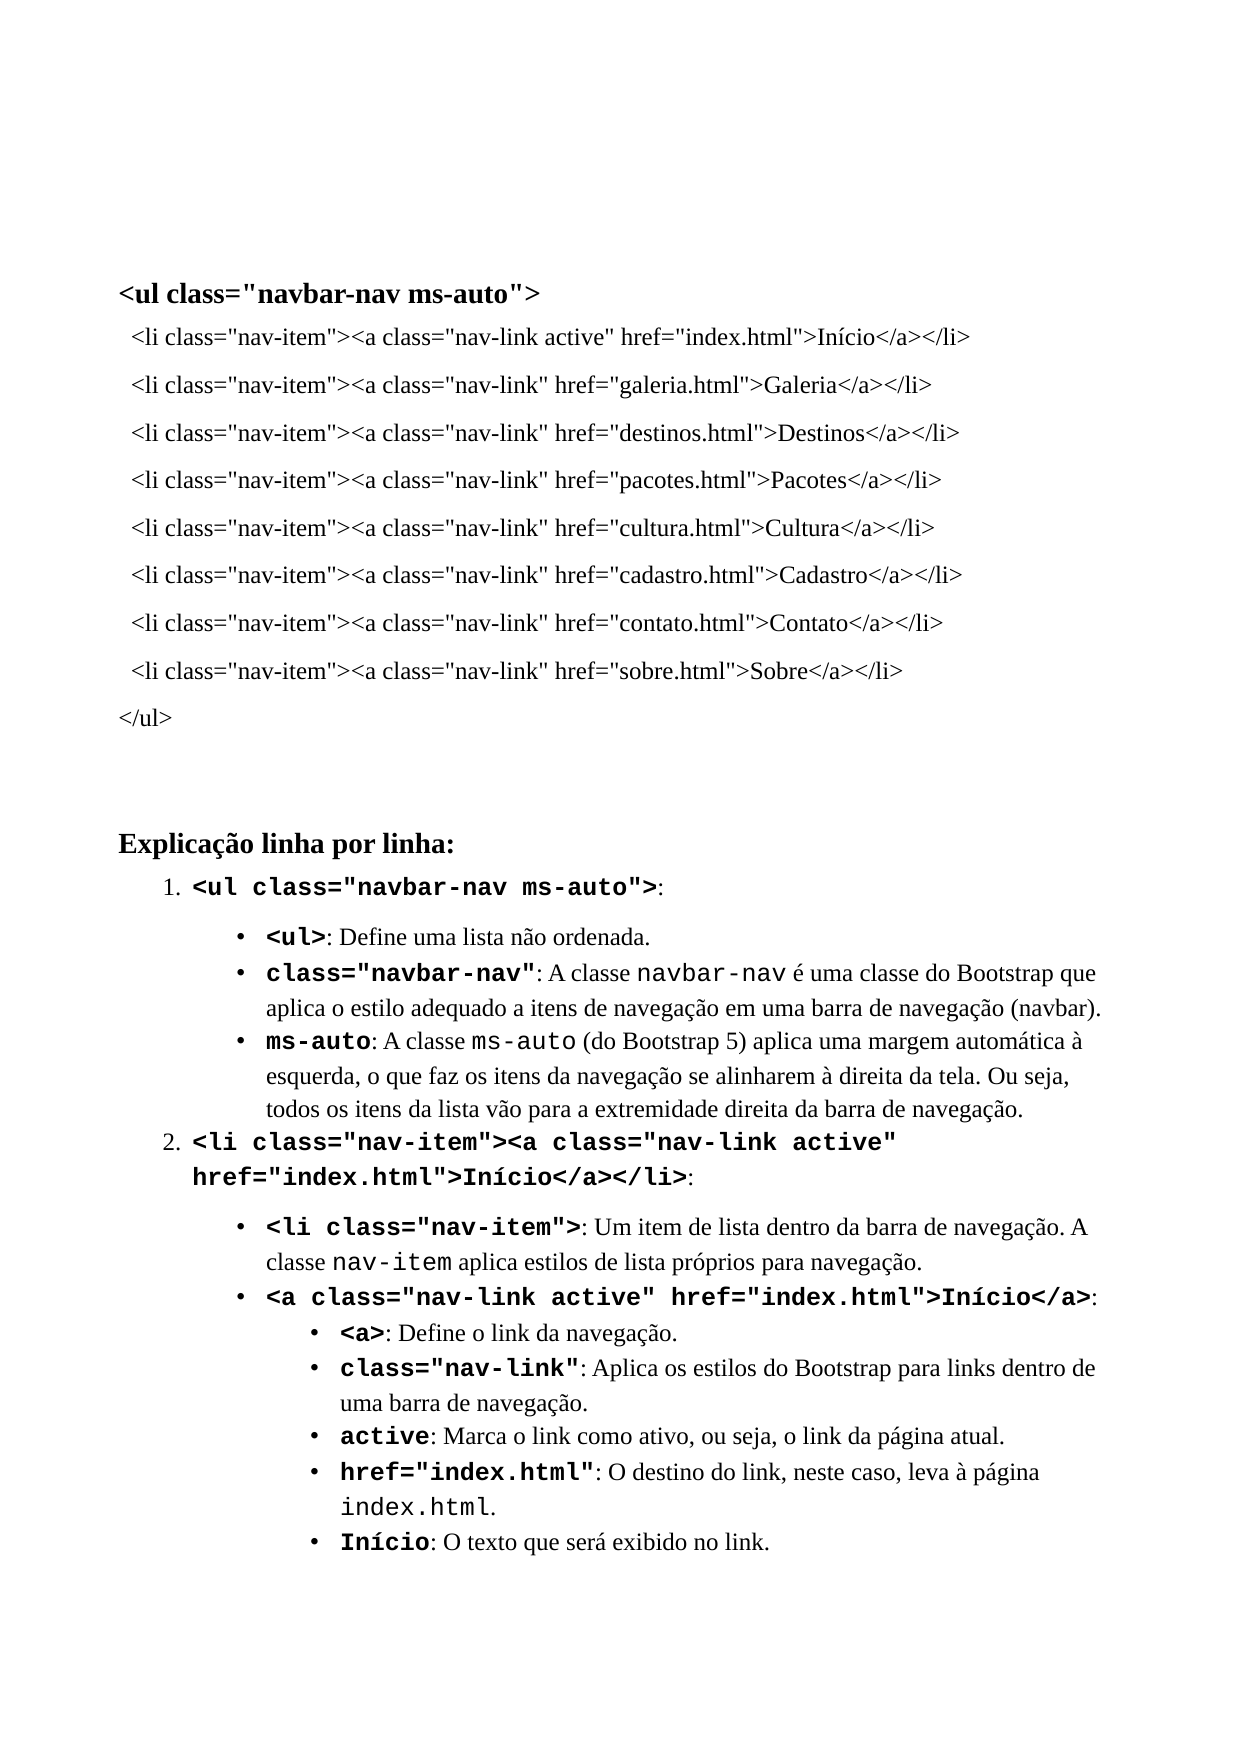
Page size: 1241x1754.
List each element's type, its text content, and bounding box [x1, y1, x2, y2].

list <a class="nav-link active" href="index.html">Início</a>: [236, 1282, 1122, 1313]
list ms-auto: A classe ms-auto (do Bootstrap 5) aplica uma margem automática à esquerda, o que faz os itens da navegação se alinharem à direita da tela. Ou seja, todos os itens da lista vão para a extremidade direita da barra de navegação. [236, 1026, 1122, 1123]
list <ul>: Define uma lista não ordenada. [236, 922, 1122, 953]
list <li class="nav-item">: Um item de lista dentro da barra de navegação. A classe nav-item aplica estilos de lista próprios para navegação. [236, 1212, 1122, 1278]
list class="navbar-nav": A classe navbar-nav é uma classe do Bootstrap que aplica o estilo adequado a itens de navegação em uma barra de navegação (navbar). [236, 958, 1122, 1021]
text <li class="nav-item"><a class="nav-link" href="pacotes.html">Pacotes</a></li> [118, 465, 1122, 494]
text <li class="nav-item"><a class="nav-link" href="contato.html">Contato</a></li> [118, 608, 1122, 637]
list Início: O texto que será exibido no link. [310, 1527, 1122, 1558]
list <a>: Define o link da navegação. [310, 1318, 1122, 1349]
list active: Marca o link como ativo, ou seja, o link da página atual. [310, 1421, 1122, 1452]
subtitle <ul class="navbar-nav ms-auto"> [118, 276, 1122, 310]
text <li class="nav-item"><a class="nav-link" href="destinos.html">Destinos</a></li> [118, 418, 1122, 446]
text <li class="nav-item"><a class="nav-link active" href="index.html">Início</a></li> [118, 322, 1122, 351]
list class="nav-link": Aplica os estilos do Bootstrap para links dentro de uma barra de navegação. [310, 1353, 1122, 1417]
list href="index.html": O destino do link, neste caso, leva à página index.html. [310, 1457, 1122, 1523]
list <li class="nav-item"><a class="nav-link active" href="index.html">Início</a></li>: [162, 1127, 1122, 1193]
subtitle Explicação linha por linha: [118, 826, 1122, 860]
text <li class="nav-item"><a class="nav-link" href="sobre.html">Sobre</a></li> [118, 656, 1122, 684]
text <li class="nav-item"><a class="nav-link" href="cultura.html">Cultura</a></li> [118, 513, 1122, 542]
text <li class="nav-item"><a class="nav-link" href="cadastro.html">Cadastro</a></li> [118, 561, 1122, 589]
text <li class="nav-item"><a class="nav-link" href="galeria.html">Galeria</a></li> [118, 370, 1122, 399]
list <ul class="navbar-nav ms-auto">: [162, 872, 1122, 903]
text </ul> [118, 703, 1122, 732]
